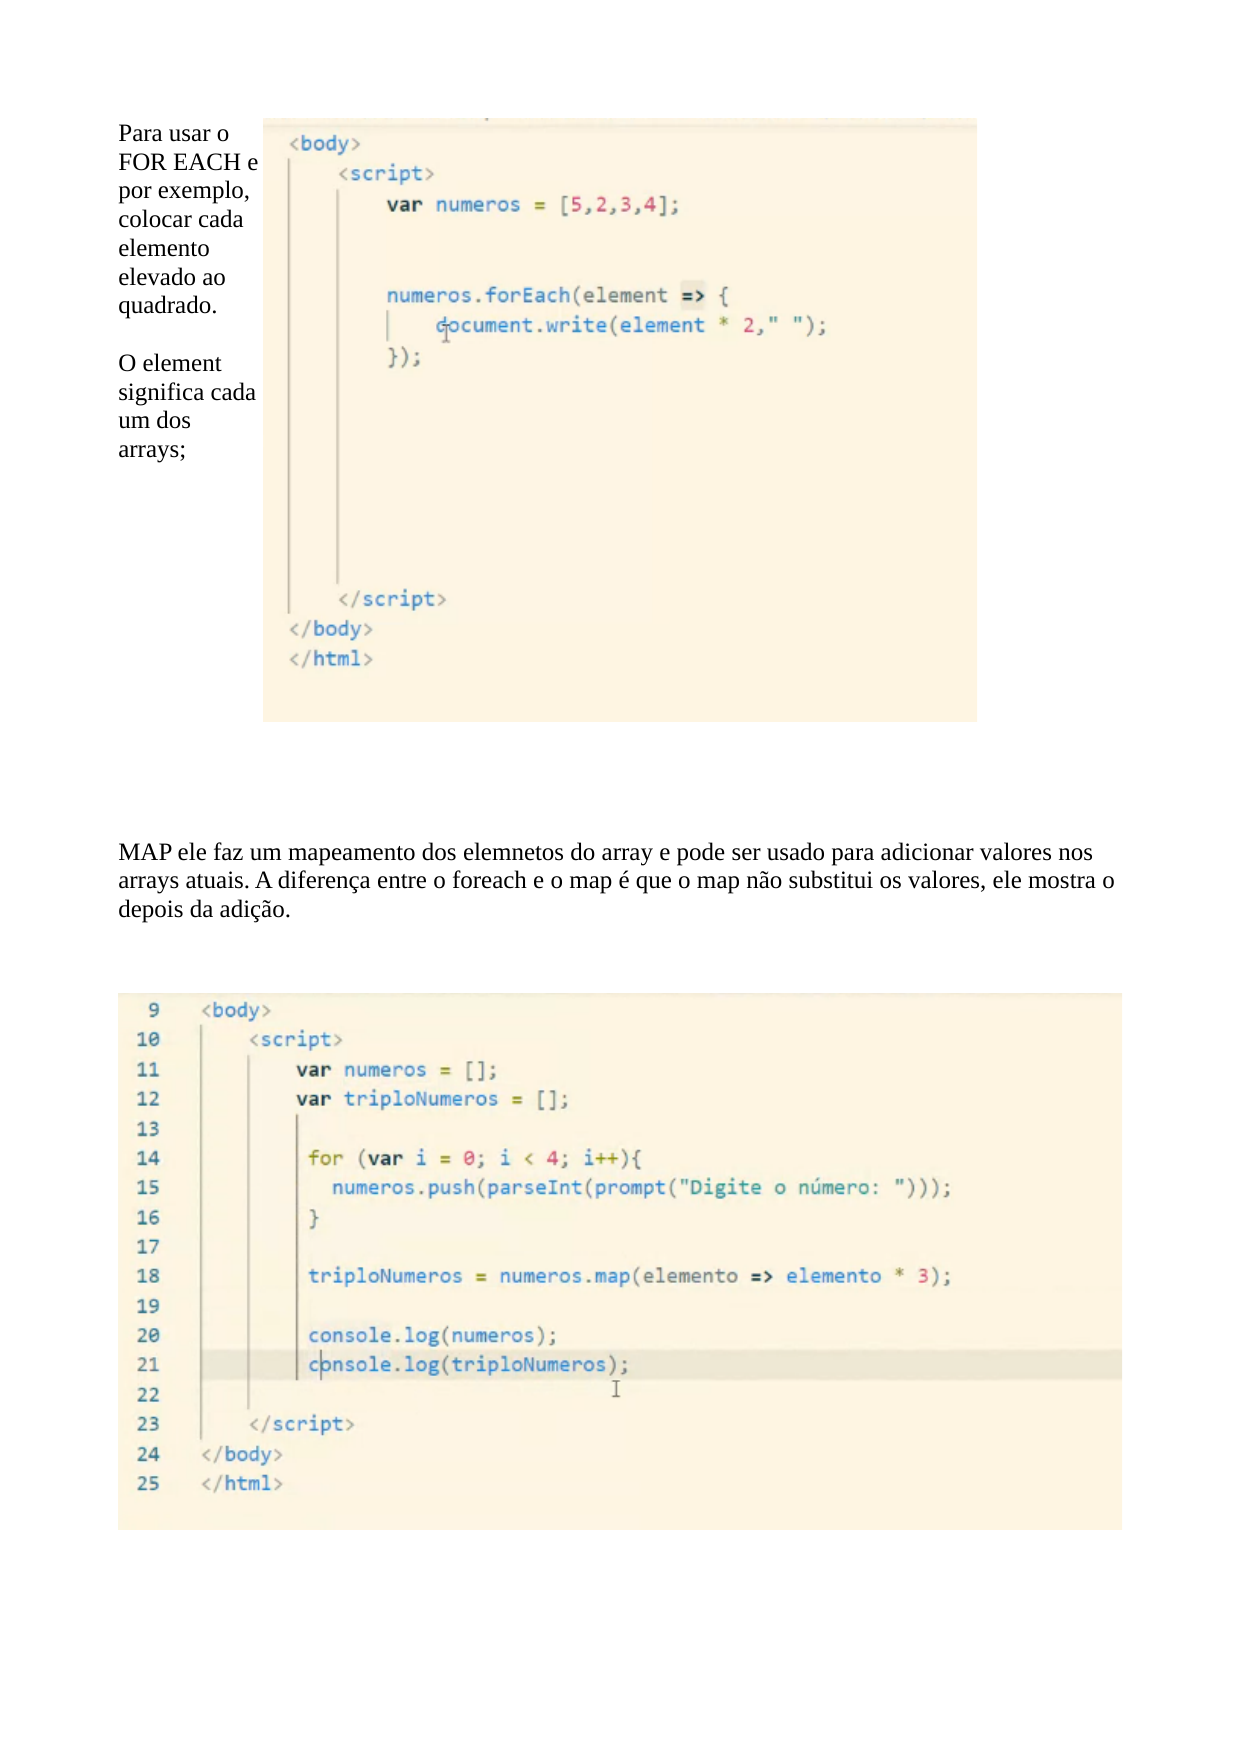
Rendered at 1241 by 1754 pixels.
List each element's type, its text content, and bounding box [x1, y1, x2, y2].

text Para usar o FOR EACH e por exemplo, colocar cada elemento elevado ao quadrado. [118, 118, 263, 319]
text O element significa cada um dos arrays; [118, 348, 1122, 751]
text MAP ele faz um mapeamento dos elemnetos do array e pode ser usado para adicionar valores nos arrays atuais. A diferença entre o foreach e o map é que o map não substitui os valores, ele mostra o depois da adição. [118, 837, 1122, 923]
picture [118, 993, 1123, 1530]
text [978, 118, 1122, 319]
picture [263, 118, 978, 722]
